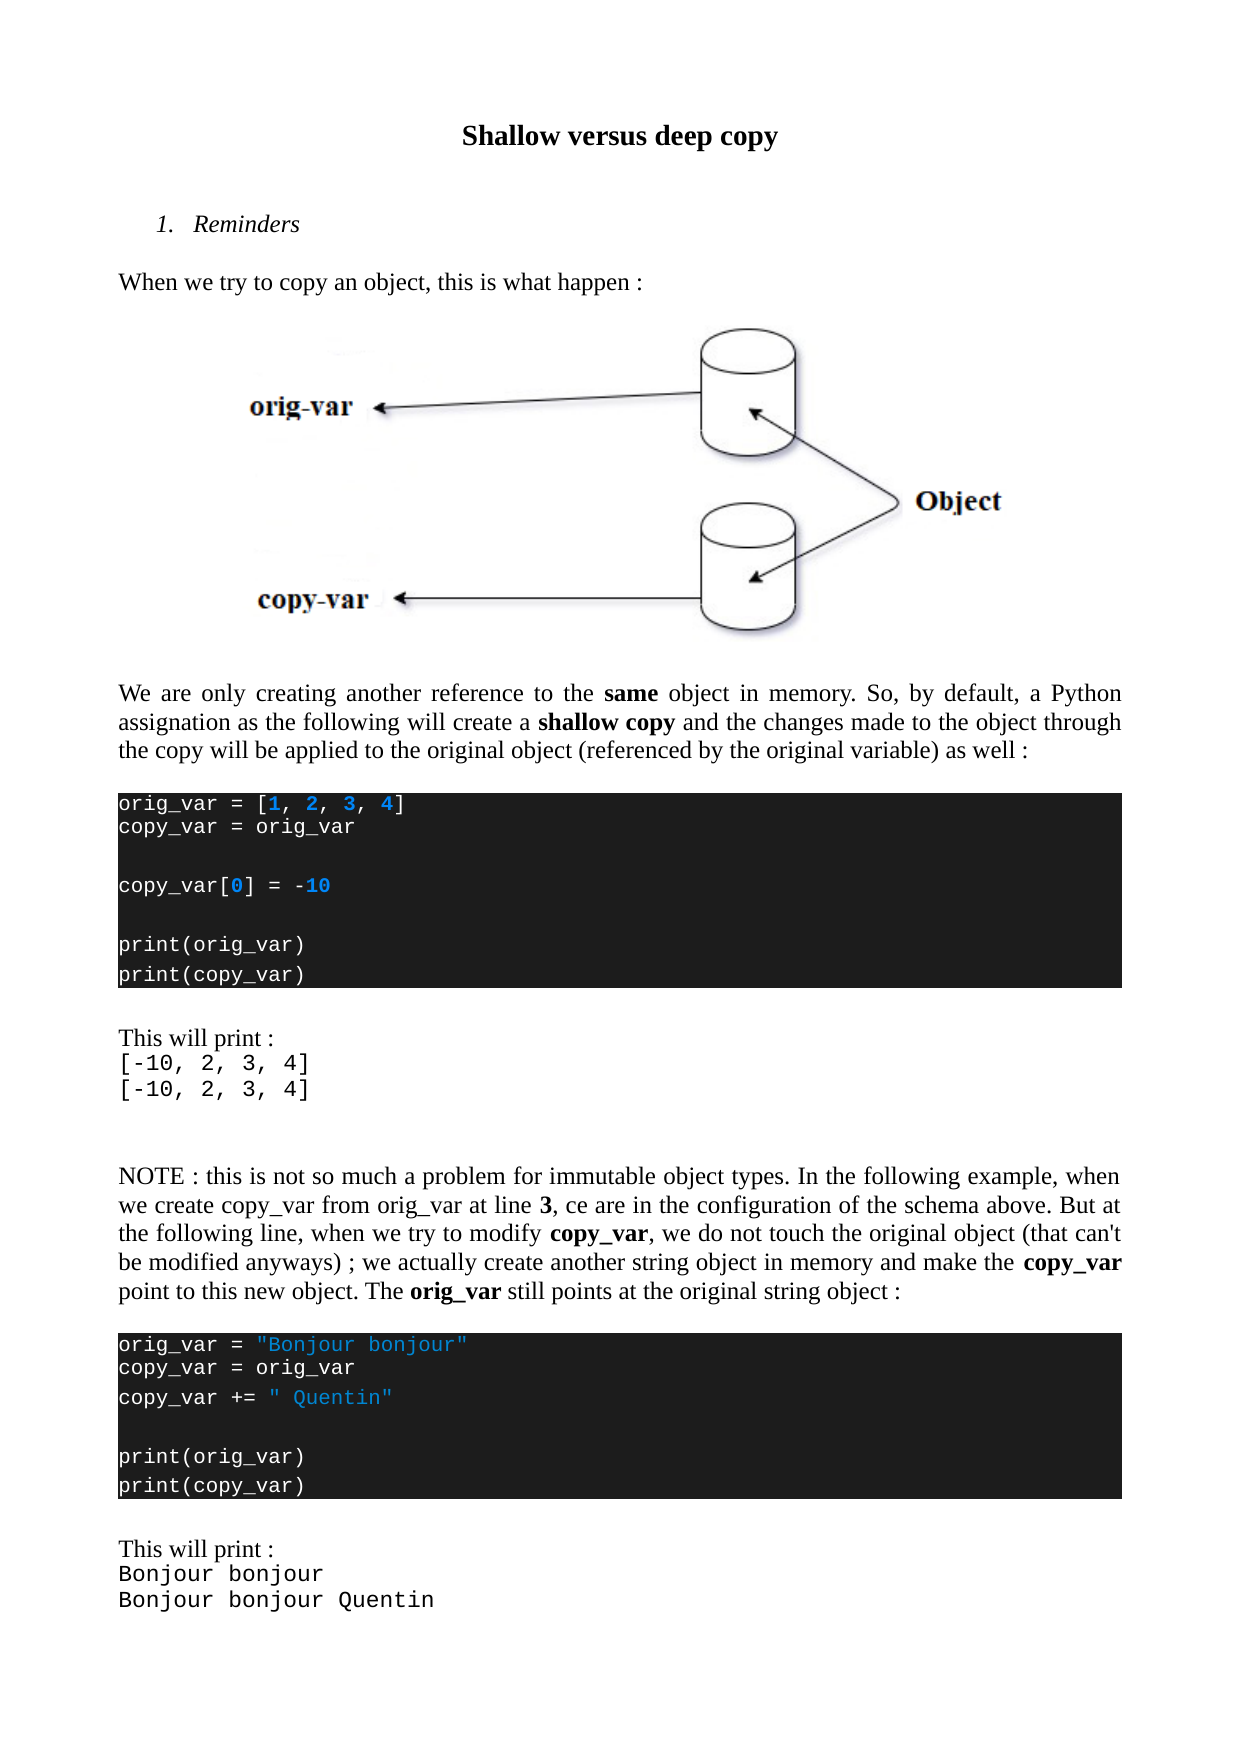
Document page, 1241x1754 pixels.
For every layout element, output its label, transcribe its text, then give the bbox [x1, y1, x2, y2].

text orig_var = "Bonjour bonjour" [118, 1333, 1122, 1357]
text This will print : [118, 1023, 1122, 1052]
text Shallow versus deep copy [118, 118, 1122, 152]
text [-10, 2, 3, 4] [118, 1052, 1122, 1078]
text When we try to copy an object, this is what happen : [118, 267, 1122, 295]
list Reminders [156, 209, 1122, 238]
text copy_var = orig_var [118, 1357, 1122, 1381]
text print(orig_var) [118, 1446, 1122, 1469]
text We are only creating another reference to the same object in memory. So, by default, a Python assignation as the following will create a shallow copy and the changes made to the object through the copy will be applied to the original object (referenced by the original variable) as well : [118, 678, 1122, 764]
text This will print : [118, 1534, 1122, 1563]
text copy_var[0] = -10 [118, 876, 1122, 899]
text copy_var = orig_var [118, 817, 1122, 840]
text print(copy_var) [118, 964, 1122, 988]
text [-10, 2, 3, 4] [118, 1078, 1122, 1103]
text orig_var = [1, 2, 3, 4] [118, 793, 1122, 817]
text Bonjour bonjour [118, 1563, 1122, 1589]
text copy_var += " Quentin" [118, 1387, 1122, 1410]
text NOTE : this is not so much a problem for immutable object types. In the following example, when we create copy_var from orig_var at line 3, ce are in the configuration of the schema above. But at the following line, when we try to modify copy_var, we do not touch the original object (that can't be modified anyways) ; we actually create another string object in memory and make the copy_var point to this new object. The orig_var still points at the original string object : [118, 1161, 1122, 1305]
text print(copy_var) [118, 1475, 1122, 1499]
text Bonjour bonjour Quentin [118, 1589, 1122, 1615]
text print(orig_var) [118, 934, 1122, 958]
